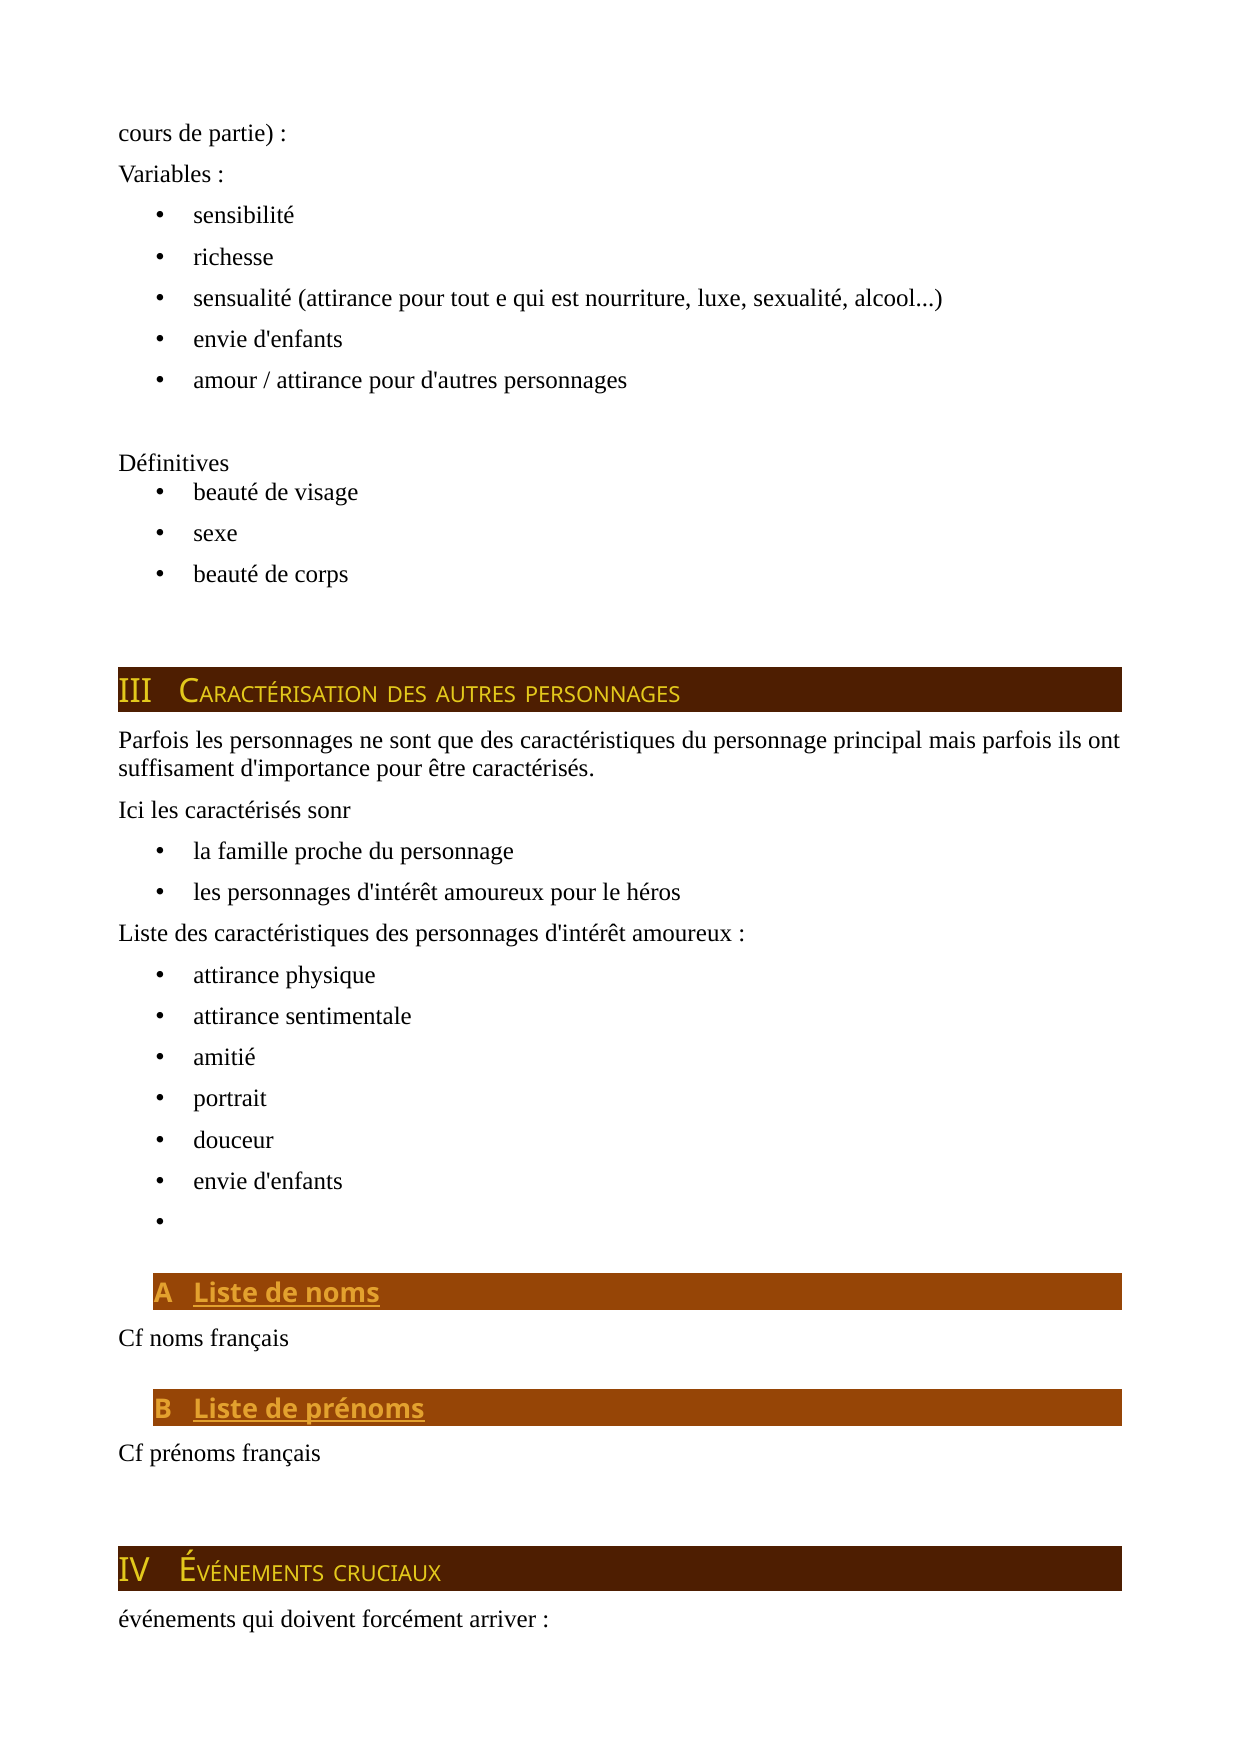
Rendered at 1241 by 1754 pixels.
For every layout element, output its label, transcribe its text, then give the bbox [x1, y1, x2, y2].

text Variables : [118, 159, 1122, 188]
subtitle Caractérisation des autres personnages [118, 667, 1122, 712]
list sensualité (attirance pour tout e qui est nourriture, luxe, sexualité, alcool...) [156, 283, 1122, 312]
list les personnages d'intérêt amoureux pour le héros [156, 877, 1122, 906]
text Définitives [118, 448, 1122, 477]
list beauté de corps [156, 559, 1122, 588]
list attirance physique [156, 960, 1122, 988]
list sensibilité [156, 201, 1122, 229]
subtitle Liste de noms [153, 1273, 1122, 1310]
subtitle Liste de prénoms [153, 1389, 1122, 1426]
list portrait [156, 1083, 1122, 1112]
list envie d'enfants [156, 324, 1122, 353]
list douceur [156, 1125, 1122, 1153]
text événements qui doivent forcément arriver : [118, 1604, 1122, 1633]
list sexe [156, 518, 1122, 547]
text Liste des caractéristiques des personnages d'intérêt amoureux : [118, 918, 1122, 947]
list amitié [156, 1042, 1122, 1071]
list amour / attirance pour d'autres personnages [156, 366, 1122, 394]
list envie d'enfants [156, 1166, 1122, 1195]
text Cf noms français [118, 1323, 1122, 1352]
subtitle Événements cruciaux [118, 1546, 1122, 1591]
list la famille proche du personnage [156, 836, 1122, 865]
text Ici les caractérisés sonr [118, 795, 1122, 823]
list richesse [156, 242, 1122, 271]
text cours de partie) : [118, 118, 1122, 147]
list attirance sentimentale [156, 1001, 1122, 1030]
list beauté de visage [156, 477, 1122, 506]
text Cf prénoms français [118, 1438, 1122, 1467]
text Parfois les personnages ne sont que des caractéristiques du personnage principal mais parfois ils ont suffisament d'importance pour être caractérisés. [118, 725, 1122, 782]
